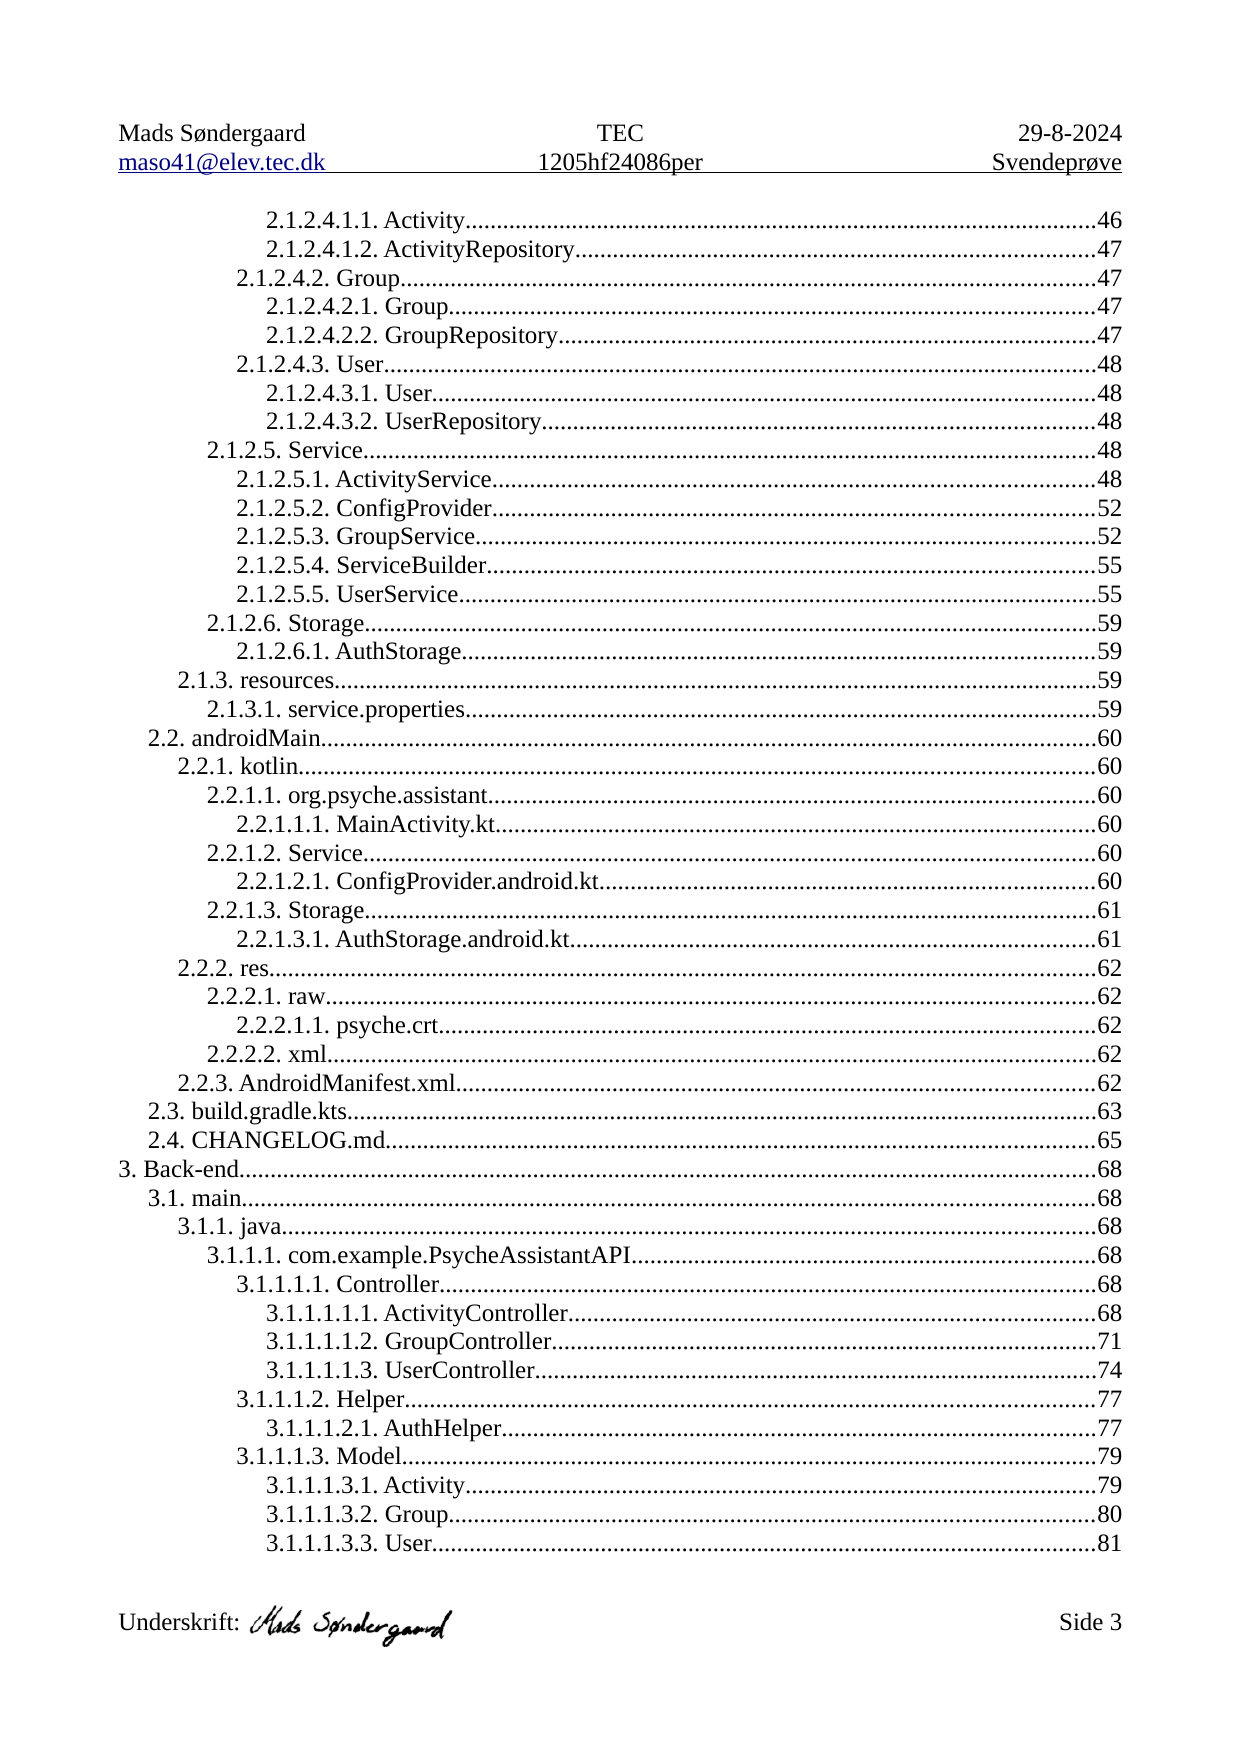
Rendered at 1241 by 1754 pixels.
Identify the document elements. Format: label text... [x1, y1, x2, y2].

text 3.1.1.1. com.example.PsycheAssistantAPI 68 [207, 1240, 1122, 1269]
text 3.1.1.1.1.3. UserController 74 [266, 1355, 1122, 1384]
text 3.1. main 68 [148, 1183, 1122, 1211]
text 2.2. androidMain 60 [148, 723, 1122, 751]
text 3. Back-end 68 [118, 1154, 1122, 1183]
text 3.1.1.1.3.1. Activity 79 [266, 1470, 1122, 1499]
text 2.2.3. AndroidManifest.xml 62 [177, 1068, 1122, 1096]
text 2.2.1.3.1. AuthStorage.android.kt 61 [236, 924, 1122, 953]
text 2.1.2.5.3. GroupService 52 [236, 521, 1122, 550]
text 2.2.1.1. org.psyche.assistant 60 [207, 780, 1122, 809]
text 2.2.1.1.1. MainActivity.kt 60 [236, 809, 1122, 838]
text 2.1.2.6.1. AuthStorage 59 [236, 636, 1122, 665]
picture [244, 1600, 458, 1647]
text 2.1.2.4.3.1. User 48 [266, 378, 1122, 406]
text 2.1.3. resources 59 [177, 665, 1122, 694]
text 2.1.3.1. service.properties 59 [207, 694, 1122, 723]
text 3.1.1.1.3. Model 79 [236, 1441, 1122, 1470]
text 2.4. CHANGELOG.md 65 [148, 1125, 1122, 1154]
text 2.2.1.2.1. ConfigProvider.android.kt 60 [236, 866, 1122, 895]
text 3.1.1.1.1.2. GroupController 71 [266, 1326, 1122, 1355]
text 2.1.2.6. Storage 59 [207, 608, 1122, 636]
text 2.2.1.3. Storage 61 [207, 895, 1122, 924]
text 3.1.1.1.3.3. User 81 [266, 1528, 1122, 1556]
text 2.1.2.5.4. ServiceBuilder 55 [236, 550, 1122, 579]
text 2.1.2.4.2.1. Group 47 [266, 291, 1122, 320]
text 2.1.2.5.2. ConfigProvider 52 [236, 493, 1122, 521]
text 2.1.2.4.3.2. UserRepository 48 [266, 406, 1122, 435]
text 3.1.1.1.3.2. Group 80 [266, 1499, 1122, 1528]
text 3.1.1. java 68 [177, 1211, 1122, 1240]
text 2.2.1. kotlin 60 [177, 751, 1122, 780]
text 2.1.2.5. Service 48 [207, 435, 1122, 464]
text 2.2.2.1.1. psyche.crt 62 [236, 1010, 1122, 1039]
text 2.1.2.4.3. User 48 [236, 349, 1122, 378]
text 2.2.1.2. Service 60 [207, 838, 1122, 866]
text 2.2.2. res 62 [177, 953, 1122, 981]
text 3.1.1.1.2. Helper 77 [236, 1384, 1122, 1413]
text 2.1.2.5.5. UserService 55 [236, 579, 1122, 608]
text 2.1.2.5.1. ActivityService 48 [236, 464, 1122, 493]
text 2.1.2.4.1.1. Activity 46 [266, 205, 1122, 234]
text 2.2.2.1. raw 62 [207, 981, 1122, 1010]
text 2.2.2.2. xml 62 [207, 1039, 1122, 1068]
text 3.1.1.1.1.1. ActivityController 68 [266, 1298, 1122, 1326]
text 2.1.2.4.2.2. GroupRepository 47 [266, 320, 1122, 349]
text 2.1.2.4.1.2. ActivityRepository 47 [266, 234, 1122, 263]
text 2.3. build.gradle.kts 63 [148, 1096, 1122, 1125]
text 3.1.1.1.1. Controller 68 [236, 1269, 1122, 1298]
text 3.1.1.1.2.1. AuthHelper 77 [266, 1413, 1122, 1441]
text 2.1.2.4.2. Group 47 [236, 263, 1122, 291]
